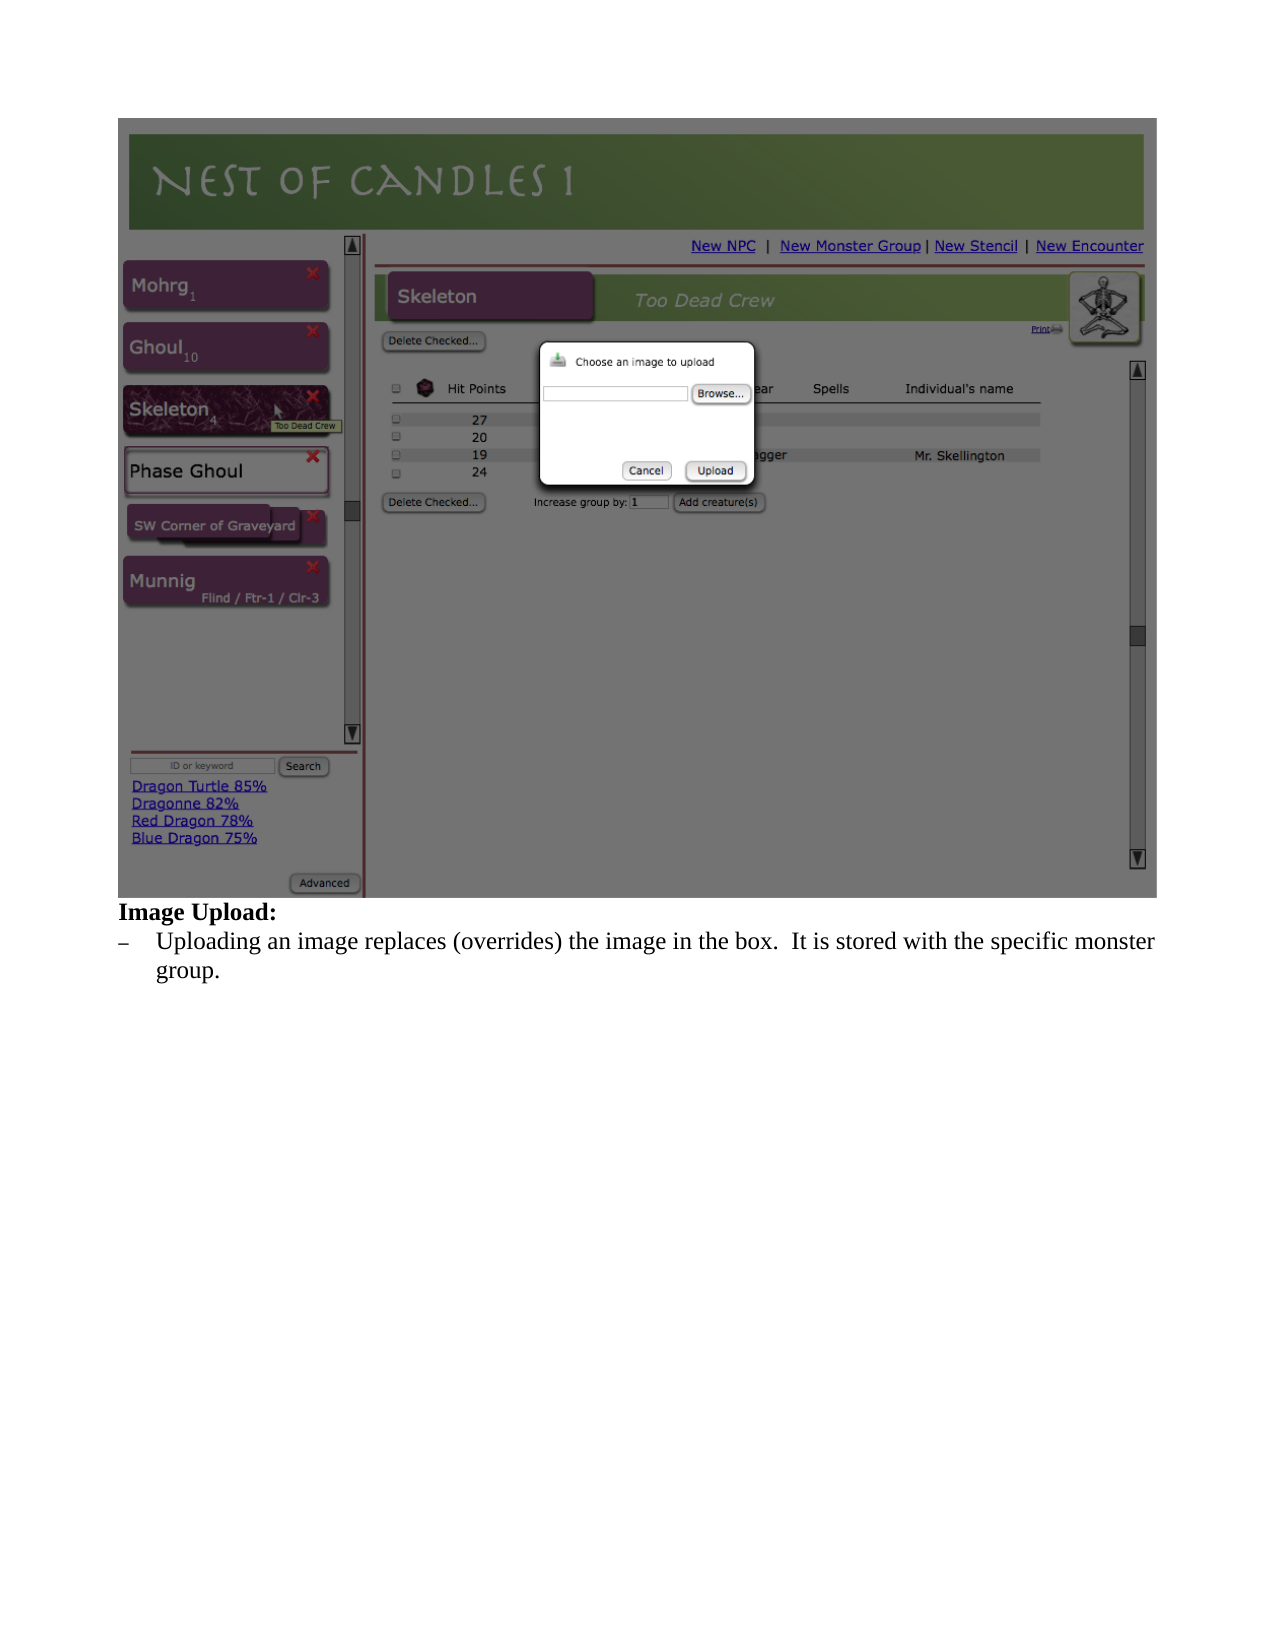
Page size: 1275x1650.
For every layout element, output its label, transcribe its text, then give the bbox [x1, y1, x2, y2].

list Uploading an image replaces (overrides) the image in the box. It is stored with the specific monster group. [118, 926, 1157, 983]
picture [118, 118, 1157, 898]
text Image Upload: [118, 898, 1157, 926]
